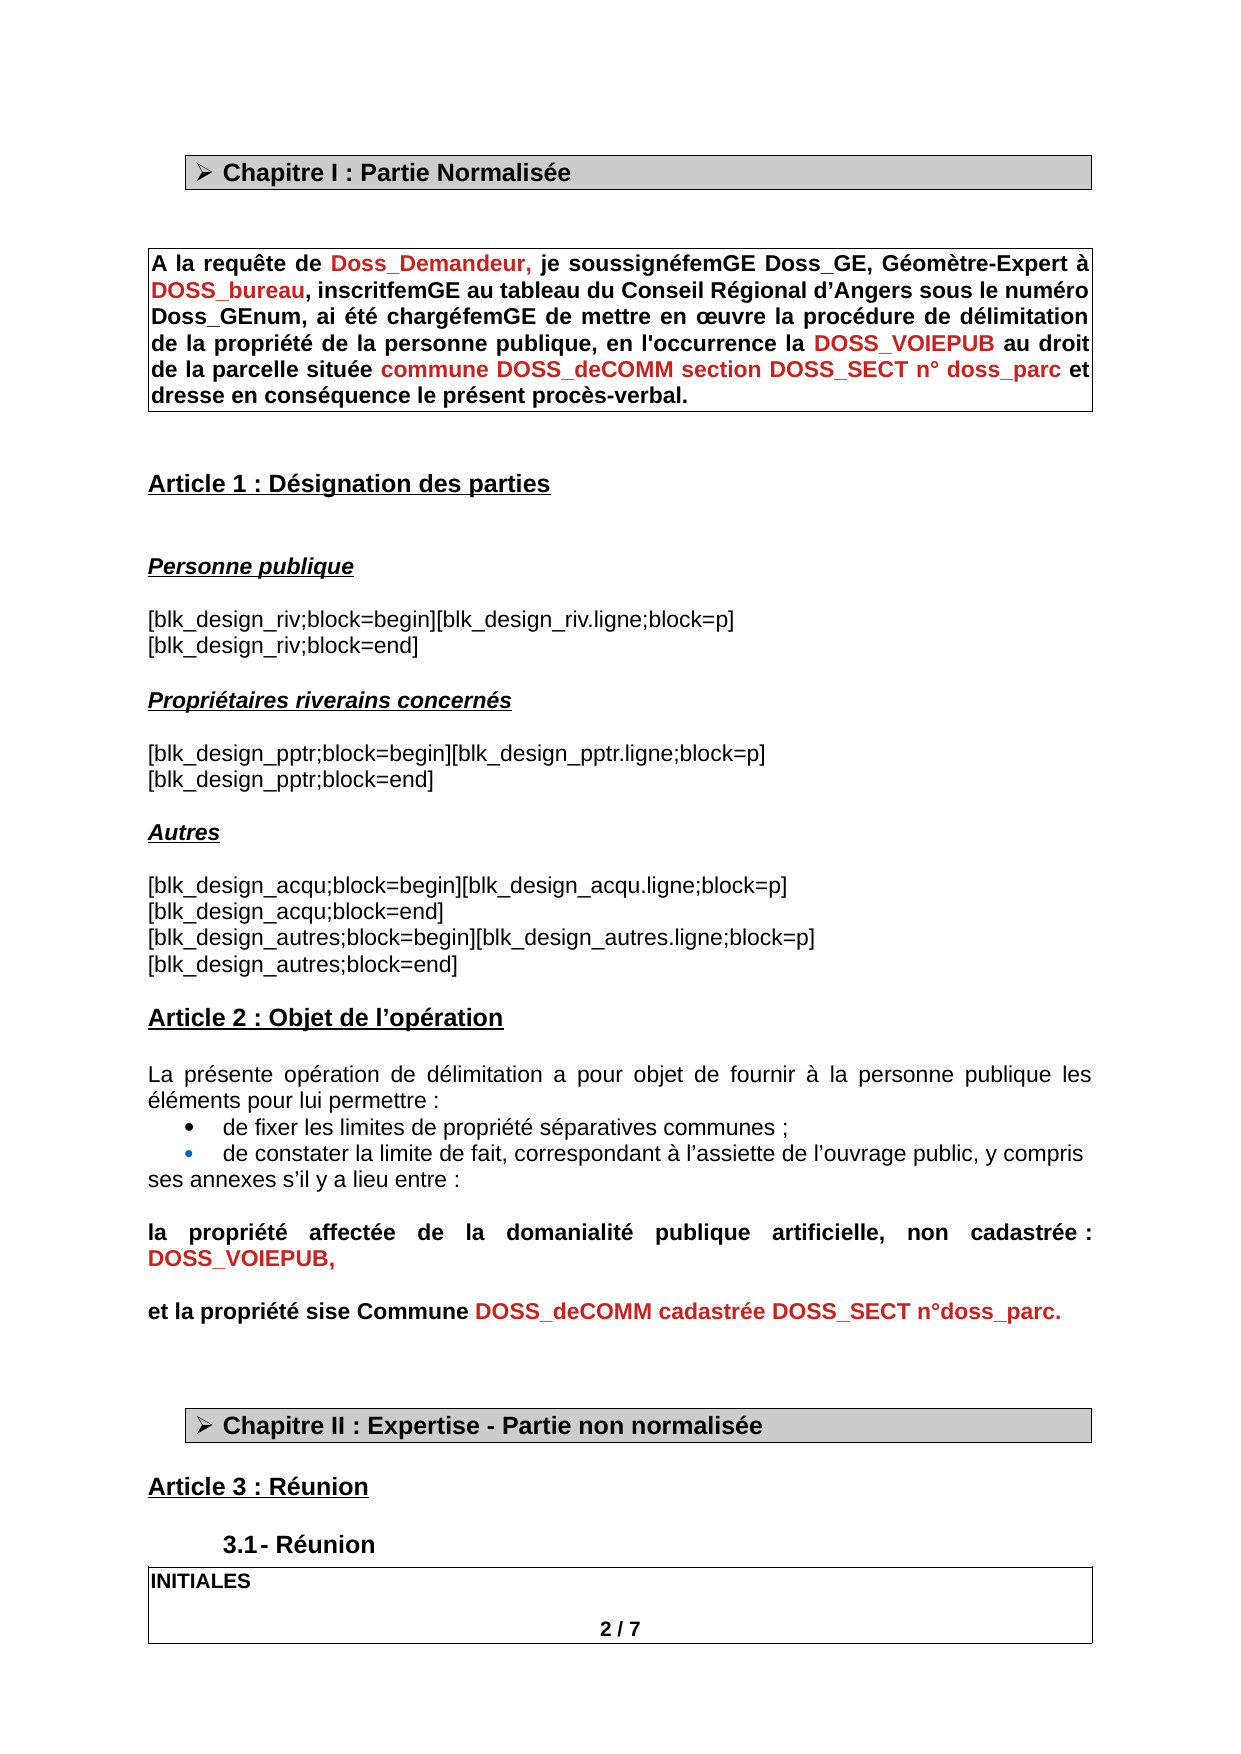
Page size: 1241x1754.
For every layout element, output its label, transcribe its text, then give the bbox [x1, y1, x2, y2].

text [blk_design_riv;block=end] [148, 632, 1092, 658]
list Chapitre II : Expertise - Partie non normalisée [186, 1409, 1091, 1442]
text [blk_design_pptr;block=end] [148, 766, 1092, 792]
list de fixer les limites de propriété séparatives communes ; [185, 1113, 1092, 1140]
text [blk_design_acqu;block=end] [148, 898, 1092, 924]
text La présente opération de délimitation a pour objet de fournir à la personne publique les éléments pour lui permettre : [148, 1061, 1092, 1113]
text Article 1 : Désignation des parties [148, 469, 1092, 498]
text Propriétaires riverains concernés [148, 687, 1092, 713]
text A la requête de Doss_Demandeur, je soussignéfemGE Doss_GE, Géomètre-Expert à DOSS_bureau, inscritfemGE au tableau du Conseil Régional d’Angers sous le numéro Doss_GEnum, ai été chargéfemGE de mettre en œuvre la procédure de délimitation de la propriété de la personne publique, en l'occurrence la DOSS_VOIEPUB au droit de la parcelle située commune DOSS_deCOMM section DOSS_SECT n° doss_parc et dresse en conséquence le présent procès-verbal. [149, 249, 1092, 411]
text la propriété affectée de la domanialité publique artificielle, non cadastrée : DOSS_VOIEPUB, [148, 1219, 1092, 1272]
text ses annexes s’il y a lieu entre : [148, 1166, 1092, 1193]
text [blk_design_acqu;block=begin][blk_design_acqu.ligne;block=p] [148, 872, 1092, 898]
text [blk_design_pptr;block=begin][blk_design_pptr.ligne;block=p] [148, 740, 1092, 766]
text Article 2 : Objet de l’opération [148, 1003, 1092, 1032]
list Chapitre I : Partie Normalisée [186, 156, 1091, 189]
text [blk_design_autres;block=begin][blk_design_autres.ligne;block=p] [148, 924, 1092, 951]
text et la propriété sise Commune DOSS_deCOMM cadastrée DOSS_SECT n°doss_parc. [148, 1298, 1092, 1324]
text [blk_design_autres;block=end] [148, 951, 1092, 977]
list de constater la limite de fait, correspondant à l’assiette de l’ouvrage public, y compris [185, 1140, 1092, 1166]
text Article 3 : Réunion [148, 1472, 1092, 1501]
text [blk_design_riv;block=begin][blk_design_riv.ligne;block=p] [148, 606, 1092, 632]
text Autres [148, 819, 1092, 845]
list - Réunion [223, 1529, 1092, 1558]
text Personne publique [148, 553, 1092, 579]
